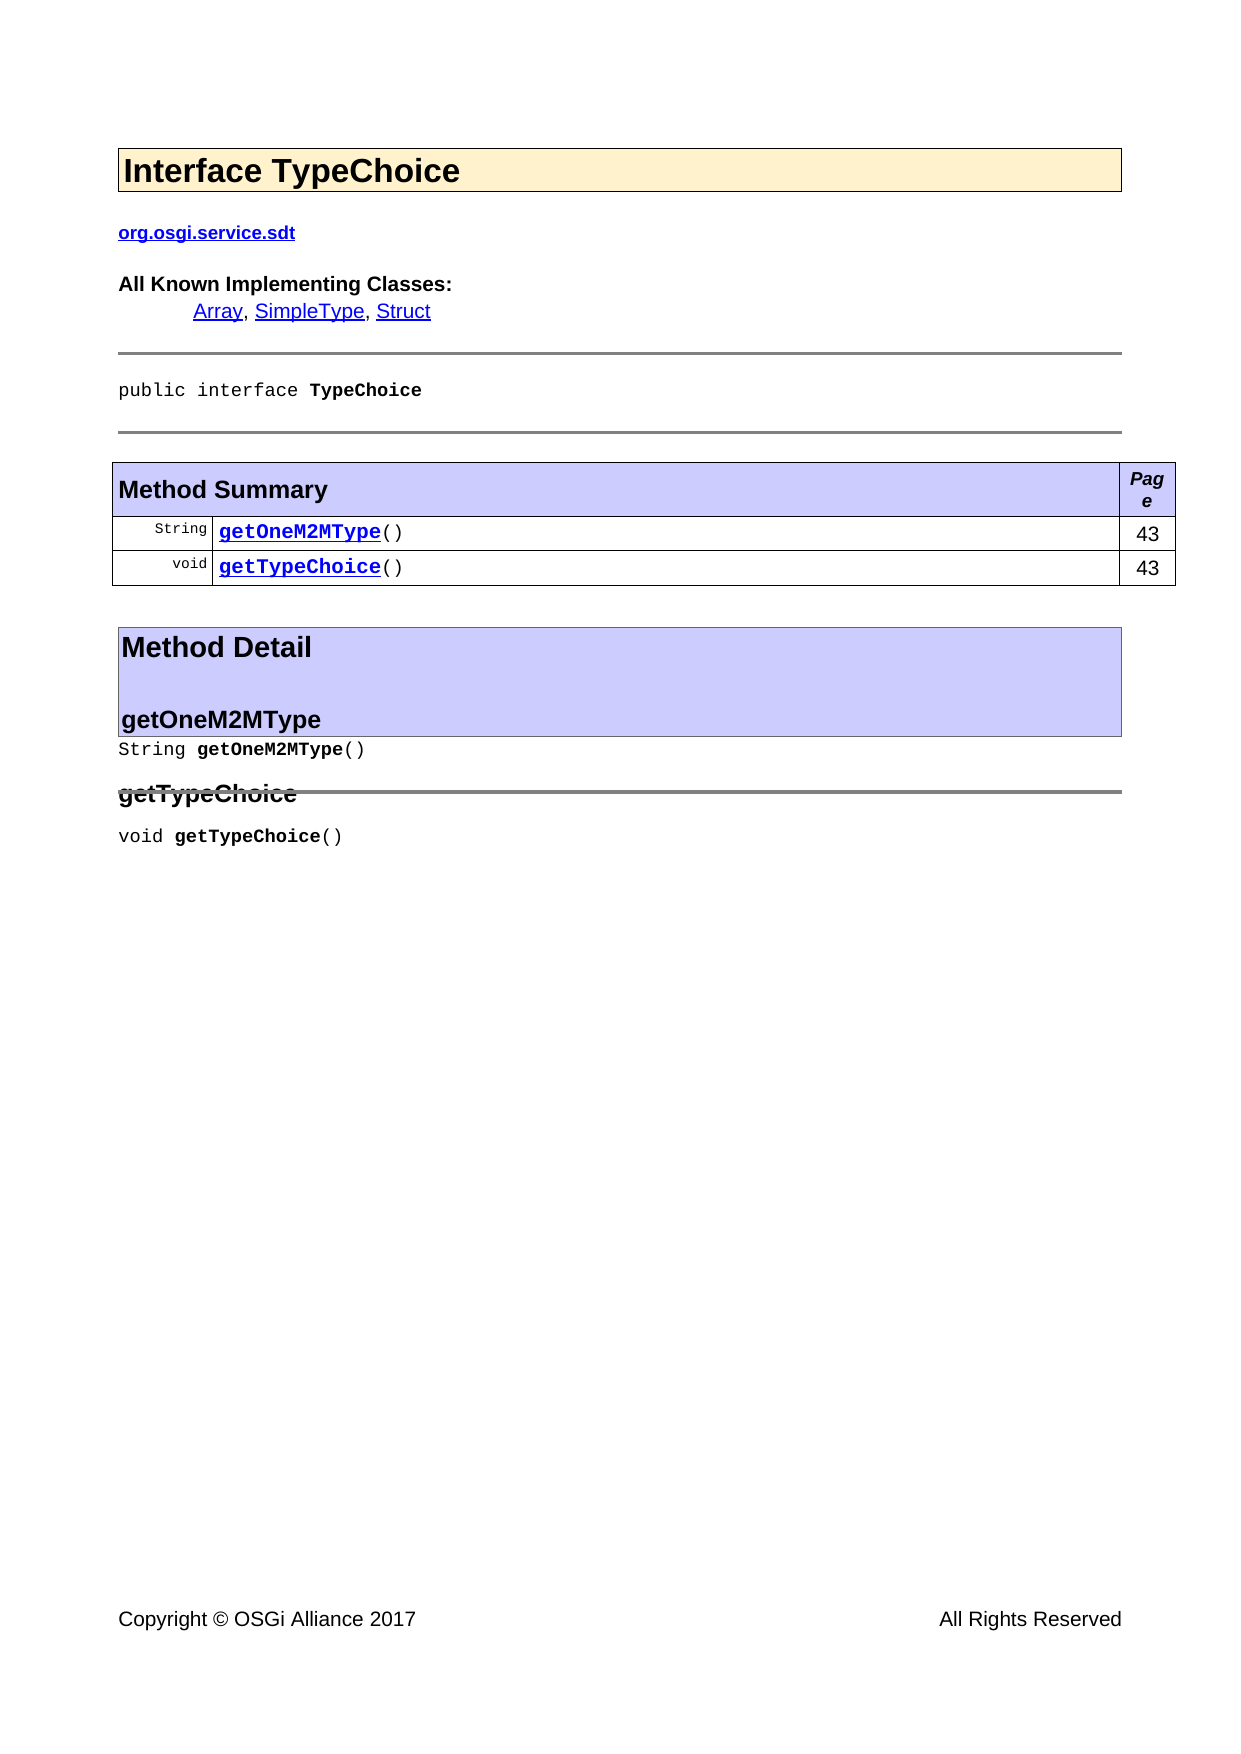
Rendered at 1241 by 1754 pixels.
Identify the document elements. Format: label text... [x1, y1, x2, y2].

text Array, SimpleType, Struct [193, 298, 1122, 322]
text void getTypeChoice() [118, 826, 1122, 848]
subtitle Method Detail [119, 628, 1121, 664]
table_cell String [113, 517, 212, 550]
text String getOneM2MType() [118, 740, 1122, 761]
text org.osgi.service.sdt [118, 221, 1122, 243]
text public interface TypeChoice [118, 381, 1122, 402]
table_cell 43 [1120, 517, 1175, 550]
table_cell getTypeChoice() [213, 551, 1119, 585]
table_cell 43 [1120, 551, 1175, 585]
table_header Page [1120, 463, 1175, 516]
subtitle Interface TypeChoice [119, 149, 1121, 191]
table_header Method Summary [113, 463, 1119, 516]
subtitle getOneM2MType [119, 702, 1121, 736]
subtitle All Known Implementing Classes: [118, 272, 1122, 296]
table_cell void [113, 551, 212, 585]
table_cell getOneM2MType() [213, 517, 1119, 550]
